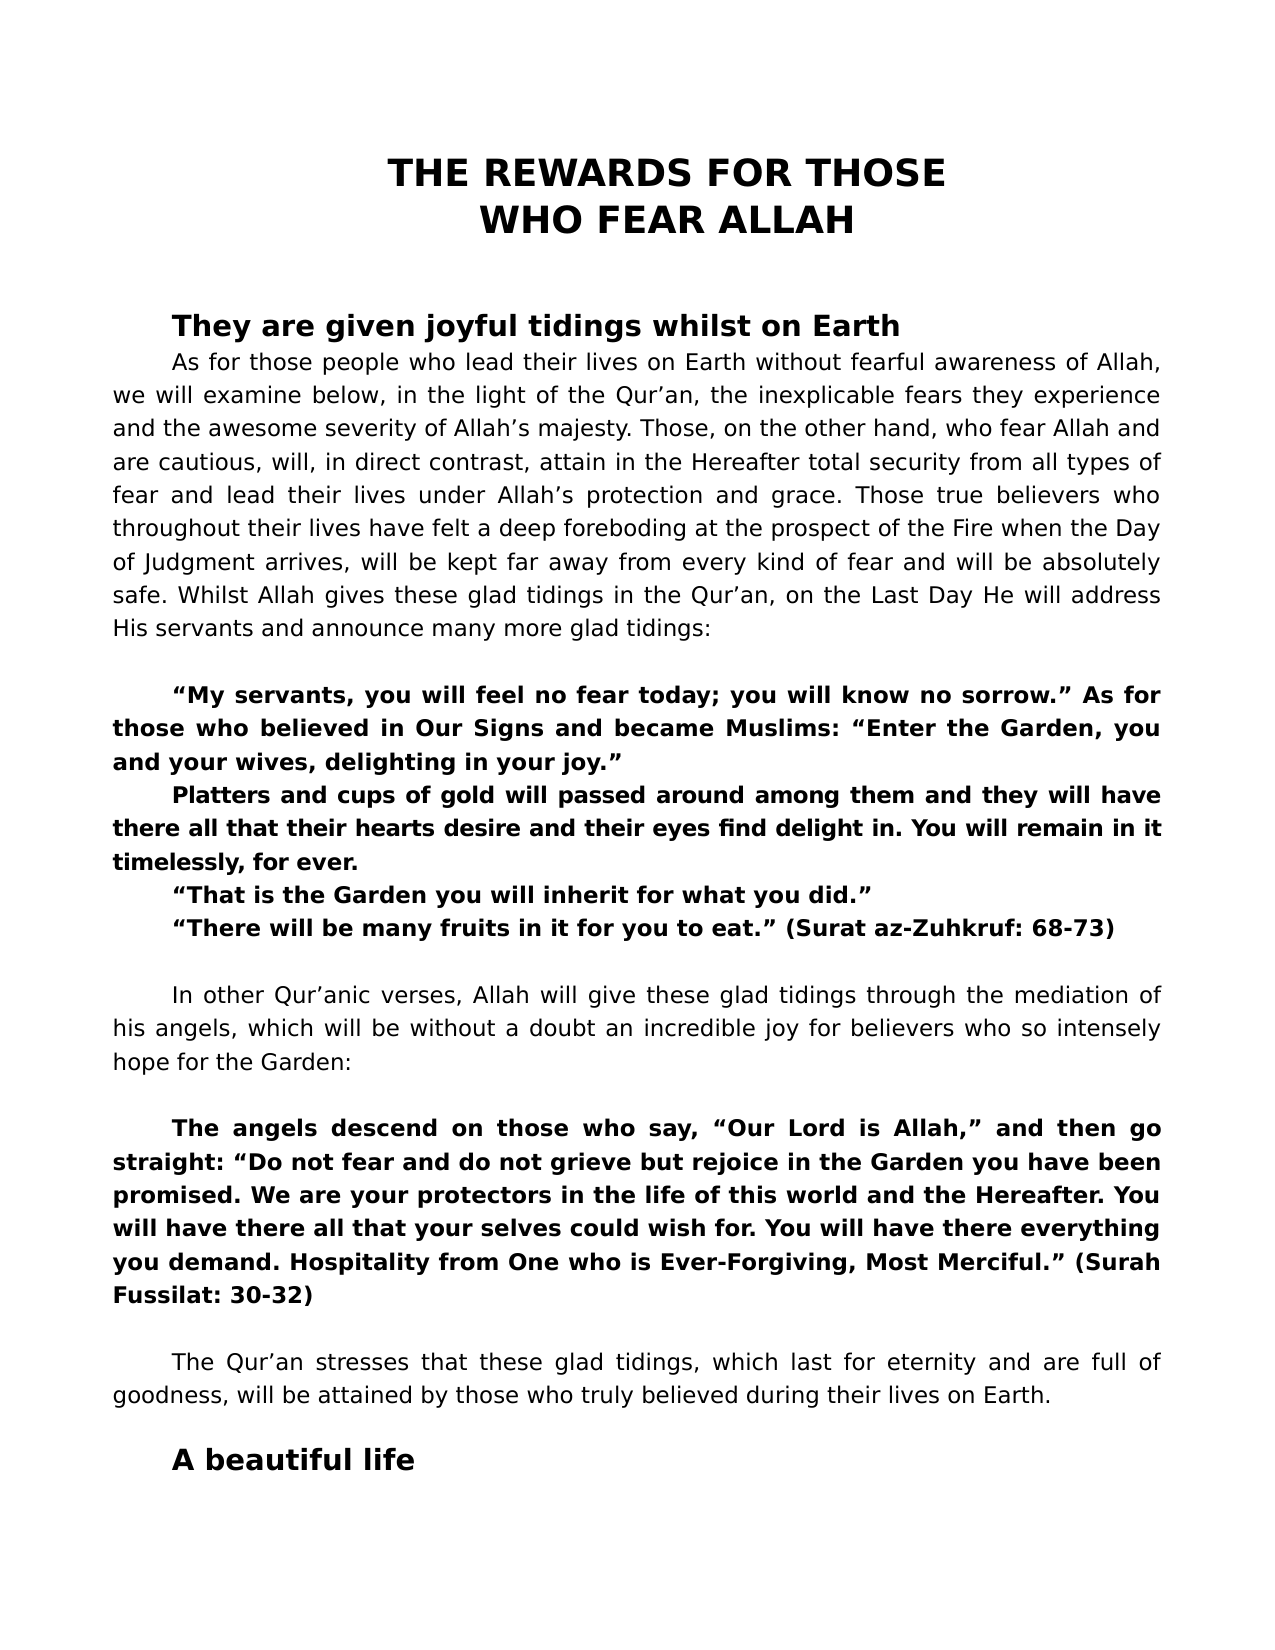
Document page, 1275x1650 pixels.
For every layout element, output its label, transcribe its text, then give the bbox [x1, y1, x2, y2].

text “There will be many fruits in it for you to eat.” (Surat az-Zuhkruf: 68-73) [112, 910, 1162, 943]
text “That is the Garden you will inherit for what you did.” [112, 877, 1162, 910]
text They are given joyful tidings whilst on Earth [112, 310, 1162, 343]
text As for those people who lead their lives on Earth without fearful awareness of Allah, we will examine below, in the light of the Qur’an, the inexplicable fears they experience and the awesome severity of Allah’s majesty. Those, on the other hand, who fear Allah and are cautious, will, in direct contrast, attain in the Hereafter total security from all types of fear and lead their lives under Allah’s protection and grace. Those true believers who throughout their lives have felt a deep foreboding at the prospect of the Fire when the Day of Judgment arrives, will be kept far away from every kind of fear and will be absolutely safe. Whilst Allah gives these glad tidings in the Qur’an, on the Last Day He will address His servants and announce many more glad tidings: [112, 343, 1162, 643]
text In other Qur’anic verses, Allah will give these glad tidings through the mediation of his angels, which will be without a doubt an incredible joy for believers who so intensely hope for the Garden: [112, 977, 1162, 1077]
text The angels descend on those who say, “Our Lord is Allah,” and then go straight: “Do not fear and do not grieve but rejoice in the Garden you have been promised. We are your protectors in the life of this world and the Hereafter. You will have there all that your selves could wish for. You will have there everything you demand. Hospitality from One who is Ever-Forgiving, Most Merciful.” (Surah Fussilat: 30-32) [112, 1110, 1162, 1310]
text “My servants, you will feel no fear today; you will know no sorrow.” As for those who believed in Our Signs and became Muslims: “Enter the Garden, you and your wives, delighting in your joy.” [112, 677, 1162, 777]
text THE REWARDS FOR THOSE [112, 148, 1162, 196]
text Platters and cups of gold will passed around among them and they will have there all that their hearts desire and their eyes find delight in. You will remain in it timelessly, for ever. [112, 777, 1162, 877]
text WHO FEAR ALLAH [112, 196, 1162, 243]
text The Qur’an stresses that these glad tidings, which last for eternity and are full of goodness, will be attained by those who truly believed during their lives on Earth. [112, 1343, 1162, 1410]
text A beautiful life [112, 1443, 1162, 1477]
